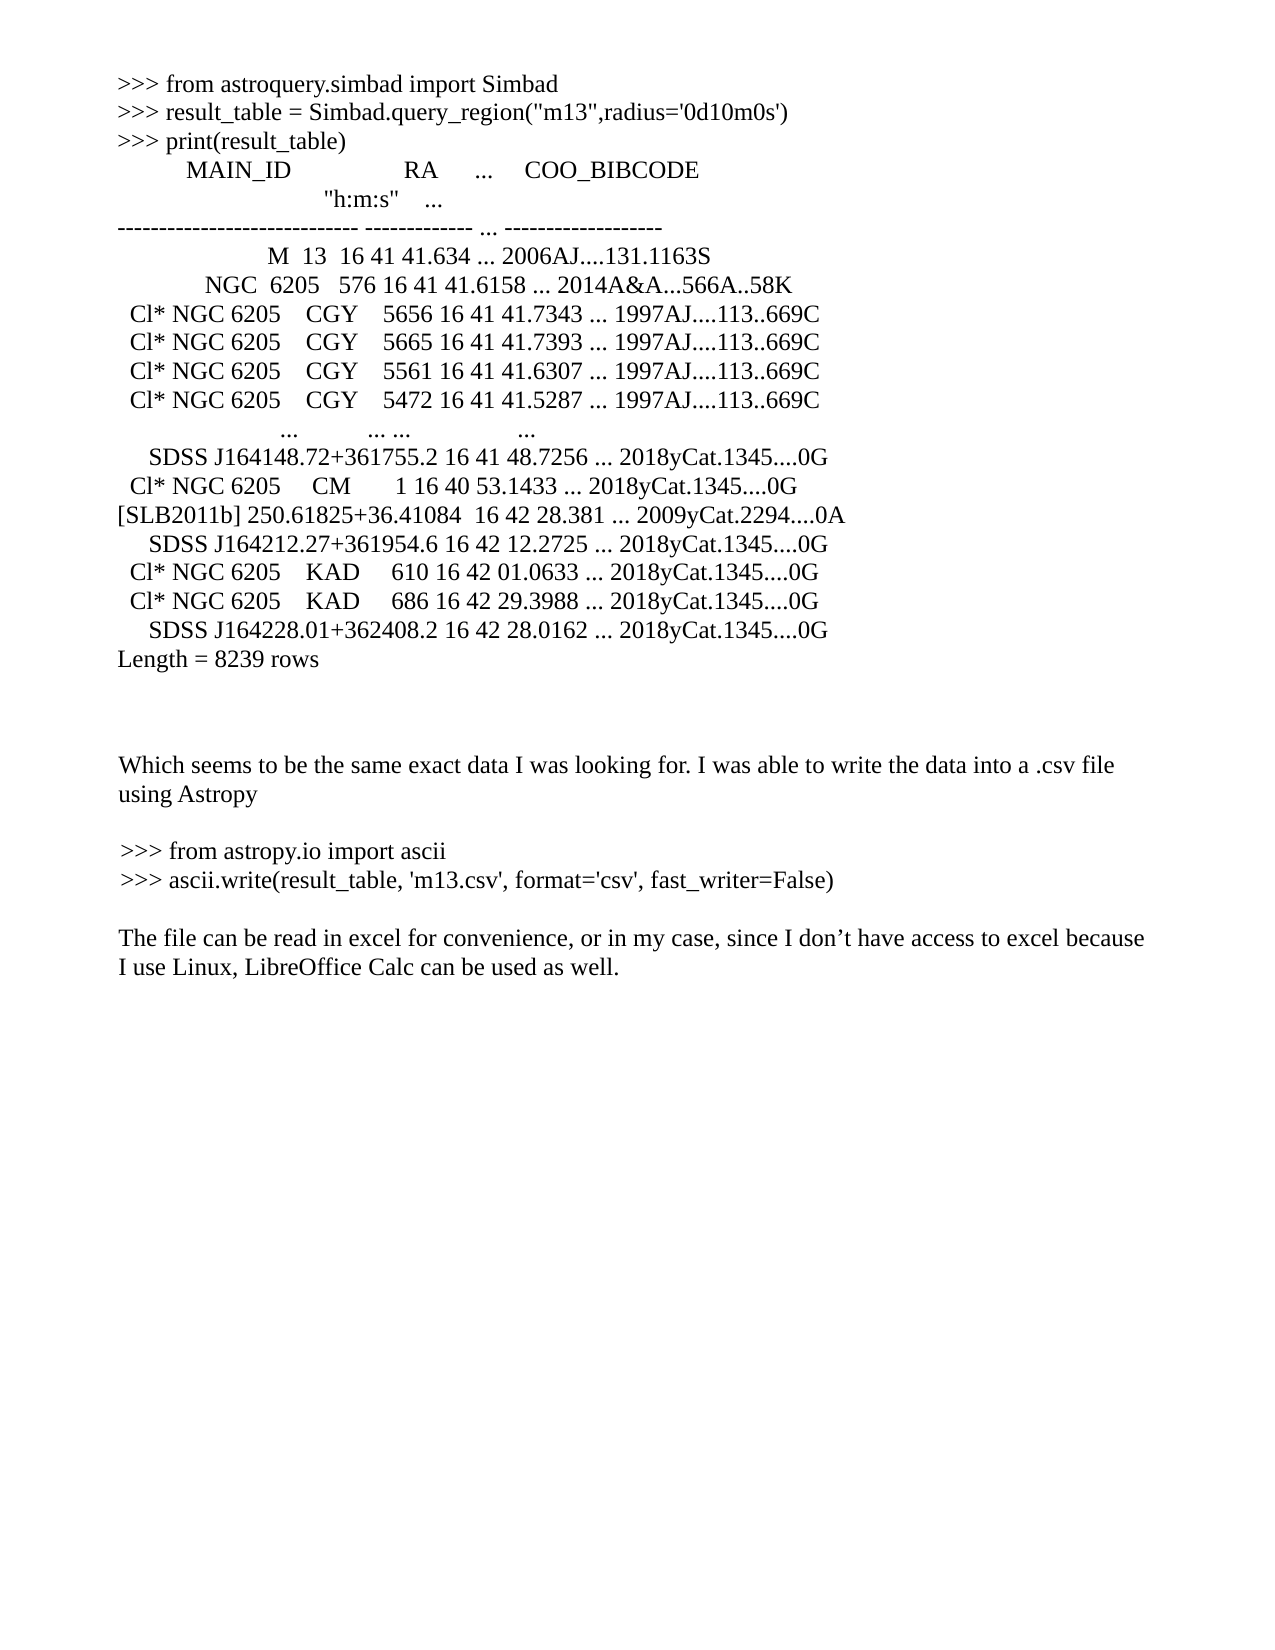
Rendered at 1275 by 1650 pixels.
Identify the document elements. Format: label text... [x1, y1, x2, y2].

text Which seems to be the same exact data I was looking for. I was able to write the data into a .csv file using Astropy [118, 751, 1157, 808]
text The file can be read in excel for convenience, or in my case, since I don’t have access to excel because I use Linux, LibreOffice Calc can be used as well. [118, 923, 1157, 981]
